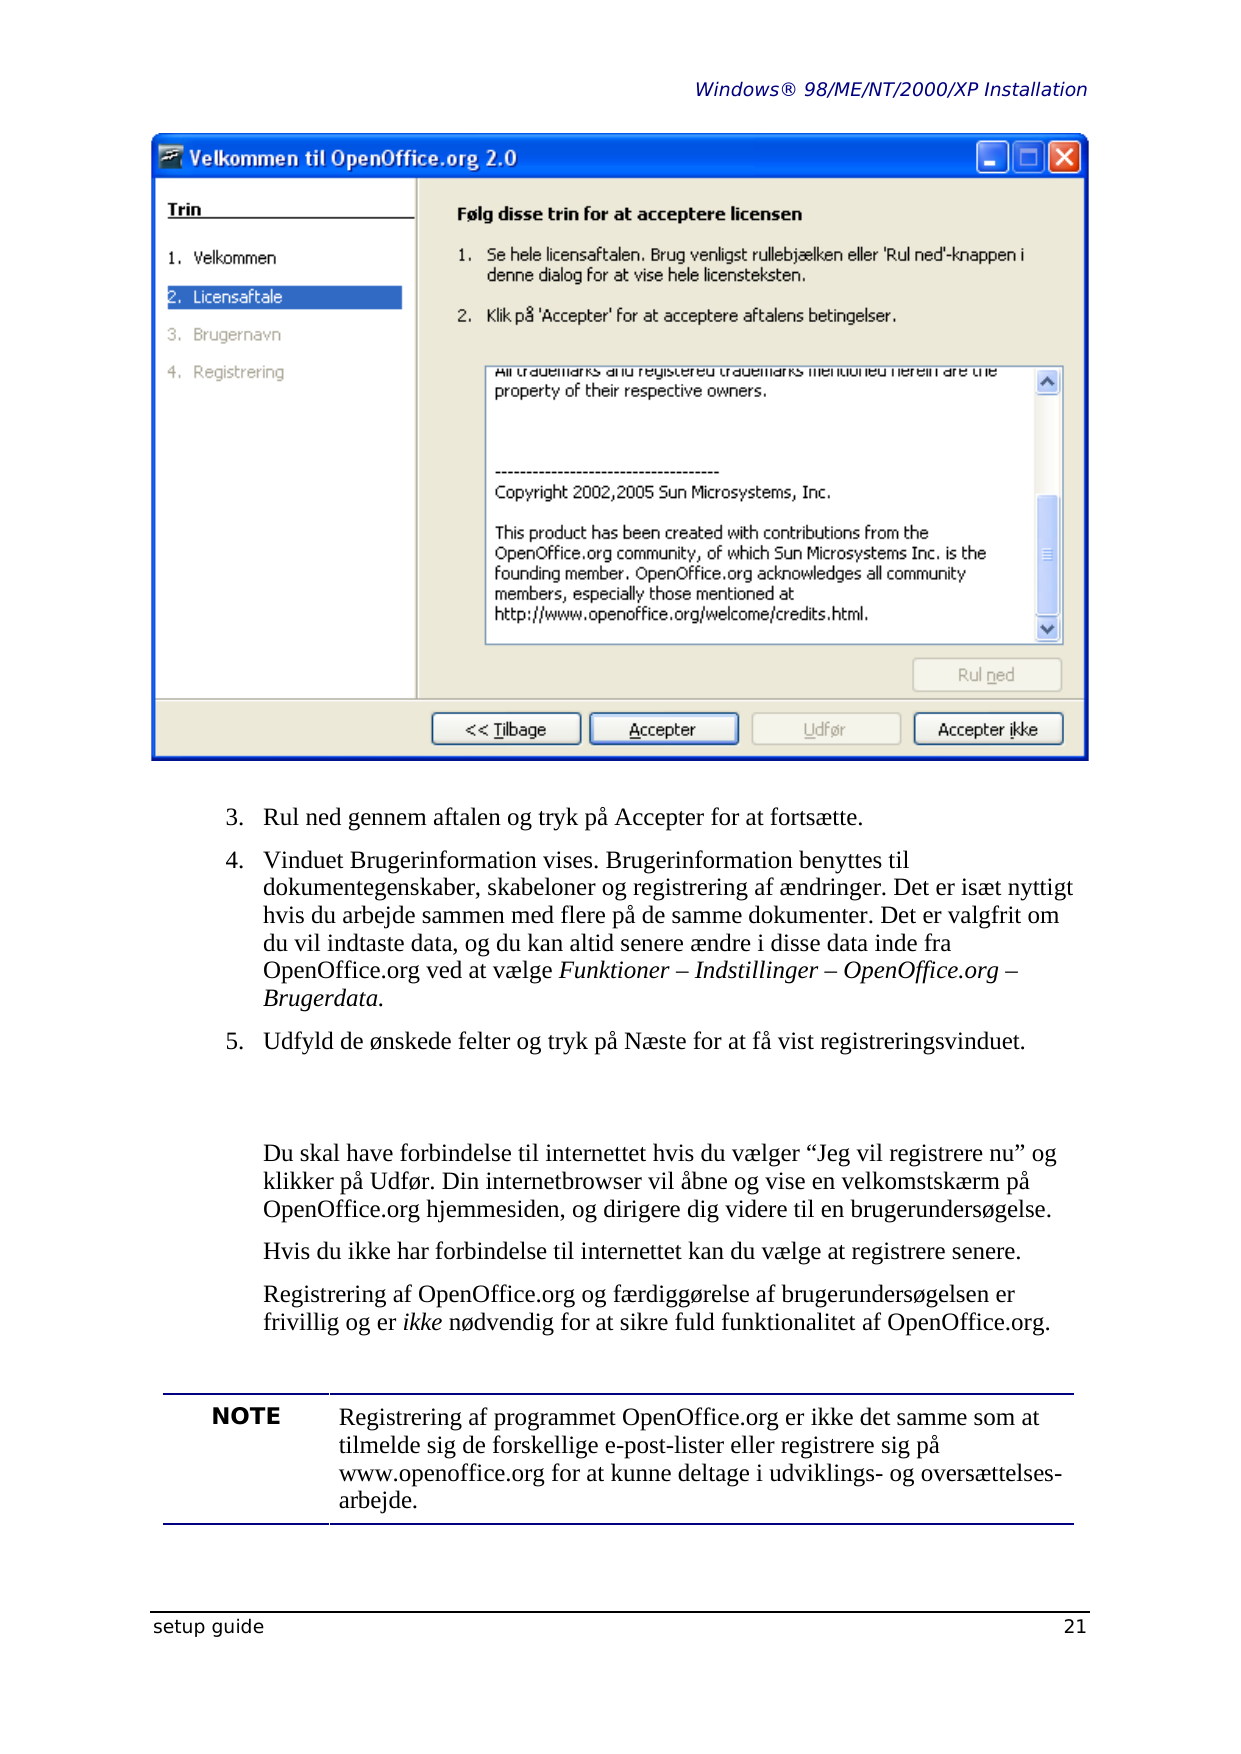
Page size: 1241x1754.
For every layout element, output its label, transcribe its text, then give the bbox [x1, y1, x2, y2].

list Rul ned gennem aftalen og tryk på Accepter for at fortsætte. [225, 803, 1090, 831]
list Vinduet Brugerinformation vises. Brugerinformation benyttes til dokumentegenskaber, skabeloner og registrering af ændringer. Det er isæt nyttigt hvis du arbejde sammen med flere på de samme dokumenter. Det er valgfrit om du vil indtaste data, og du kan altid senere ændre i disse data inde fra OpenOffice.org ved at vælge Funktioner – Indstillinger – OpenOffice.org – Brugerdata. [225, 846, 1090, 1012]
picture [151, 133, 1089, 761]
table_header Registrering af programmet OpenOffice.org er ikke det samme som at tilmelde sig de forskellige e-post-lister eller registrere sig på www.openoffice.org for at kunne deltage i udviklings- og oversættelses­arbejde. [330, 1395, 1074, 1523]
list Registrering af OpenOffice.org og færdiggørelse af brugerundersøgelsen er frivillig og er ikke nødvendig for at sikre fuld funktionalitet af OpenOffice.org. [225, 1280, 1090, 1335]
list Du skal have forbindelse til internettet hvis du vælger “Jeg vil registrere nu” og klikker på Udfør. Din internetbrowser vil åbne og vise en velkomstskærm på OpenOffice.org hjemmesiden, og dirigere dig videre til en brugerundersøgelse. [225, 1112, 1090, 1223]
list Hvis du ikke har forbindelse til internettet kan du vælge at registrere senere. [225, 1237, 1090, 1265]
list Udfyld de ønskede felter og tryk på Næste for at få vist registreringsvinduet. [225, 1027, 1090, 1054]
table_header NOTE [163, 1395, 329, 1523]
